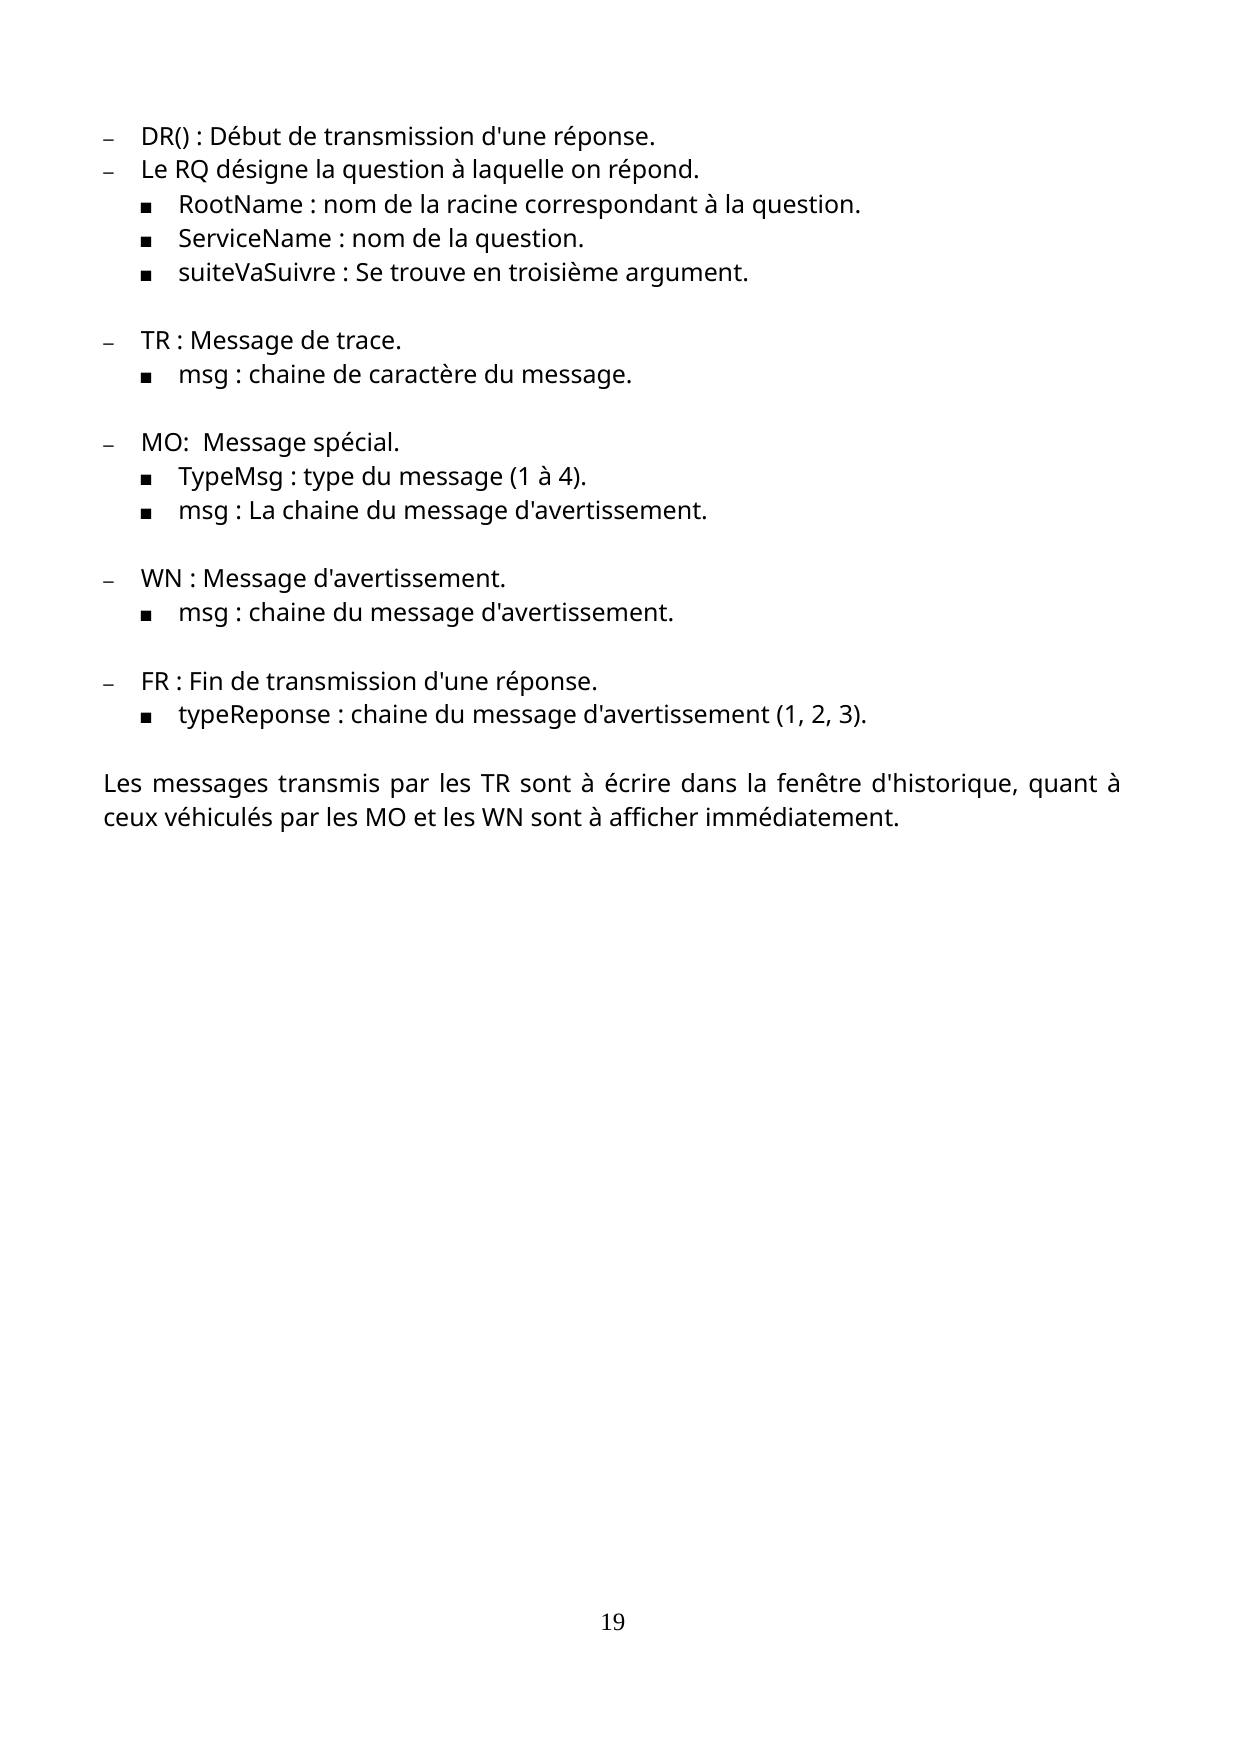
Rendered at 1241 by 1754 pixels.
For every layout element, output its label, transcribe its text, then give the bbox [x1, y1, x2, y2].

text Les messages transmis par les TR sont à écrire dans la fenêtre d'historique, quant à ceux véhiculés par les MO et les WN sont à afficher immédiatement. [103, 765, 1122, 833]
list FR : Fin de transmission d'une réponse. [103, 663, 1122, 697]
list RootName : nom de la racine correspondant à la question. [141, 186, 1122, 220]
list TypeMsg : type du message (1 à 4). [141, 459, 1122, 493]
list TR : Message de trace. [103, 322, 1122, 357]
list msg : La chaine du message d'avertissement. [141, 493, 1122, 527]
list typeReponse : chaine du message d'avertissement (1, 2, 3). [141, 697, 1122, 731]
list suiteVaSuivre : Se trouve en troisième argument. [141, 254, 1122, 288]
list ServiceName : nom de la question. [141, 220, 1122, 254]
list Le RQ désigne la question à laquelle on répond. [103, 152, 1122, 186]
list msg : chaine du message d'avertissement. [141, 595, 1122, 629]
list msg : chaine de caractère du message. [141, 357, 1122, 391]
list MO: Message spécial. [103, 425, 1122, 459]
list WN : Message d'avertissement. [103, 561, 1122, 595]
list DR() : Début de transmission d'une réponse. [103, 118, 1122, 152]
